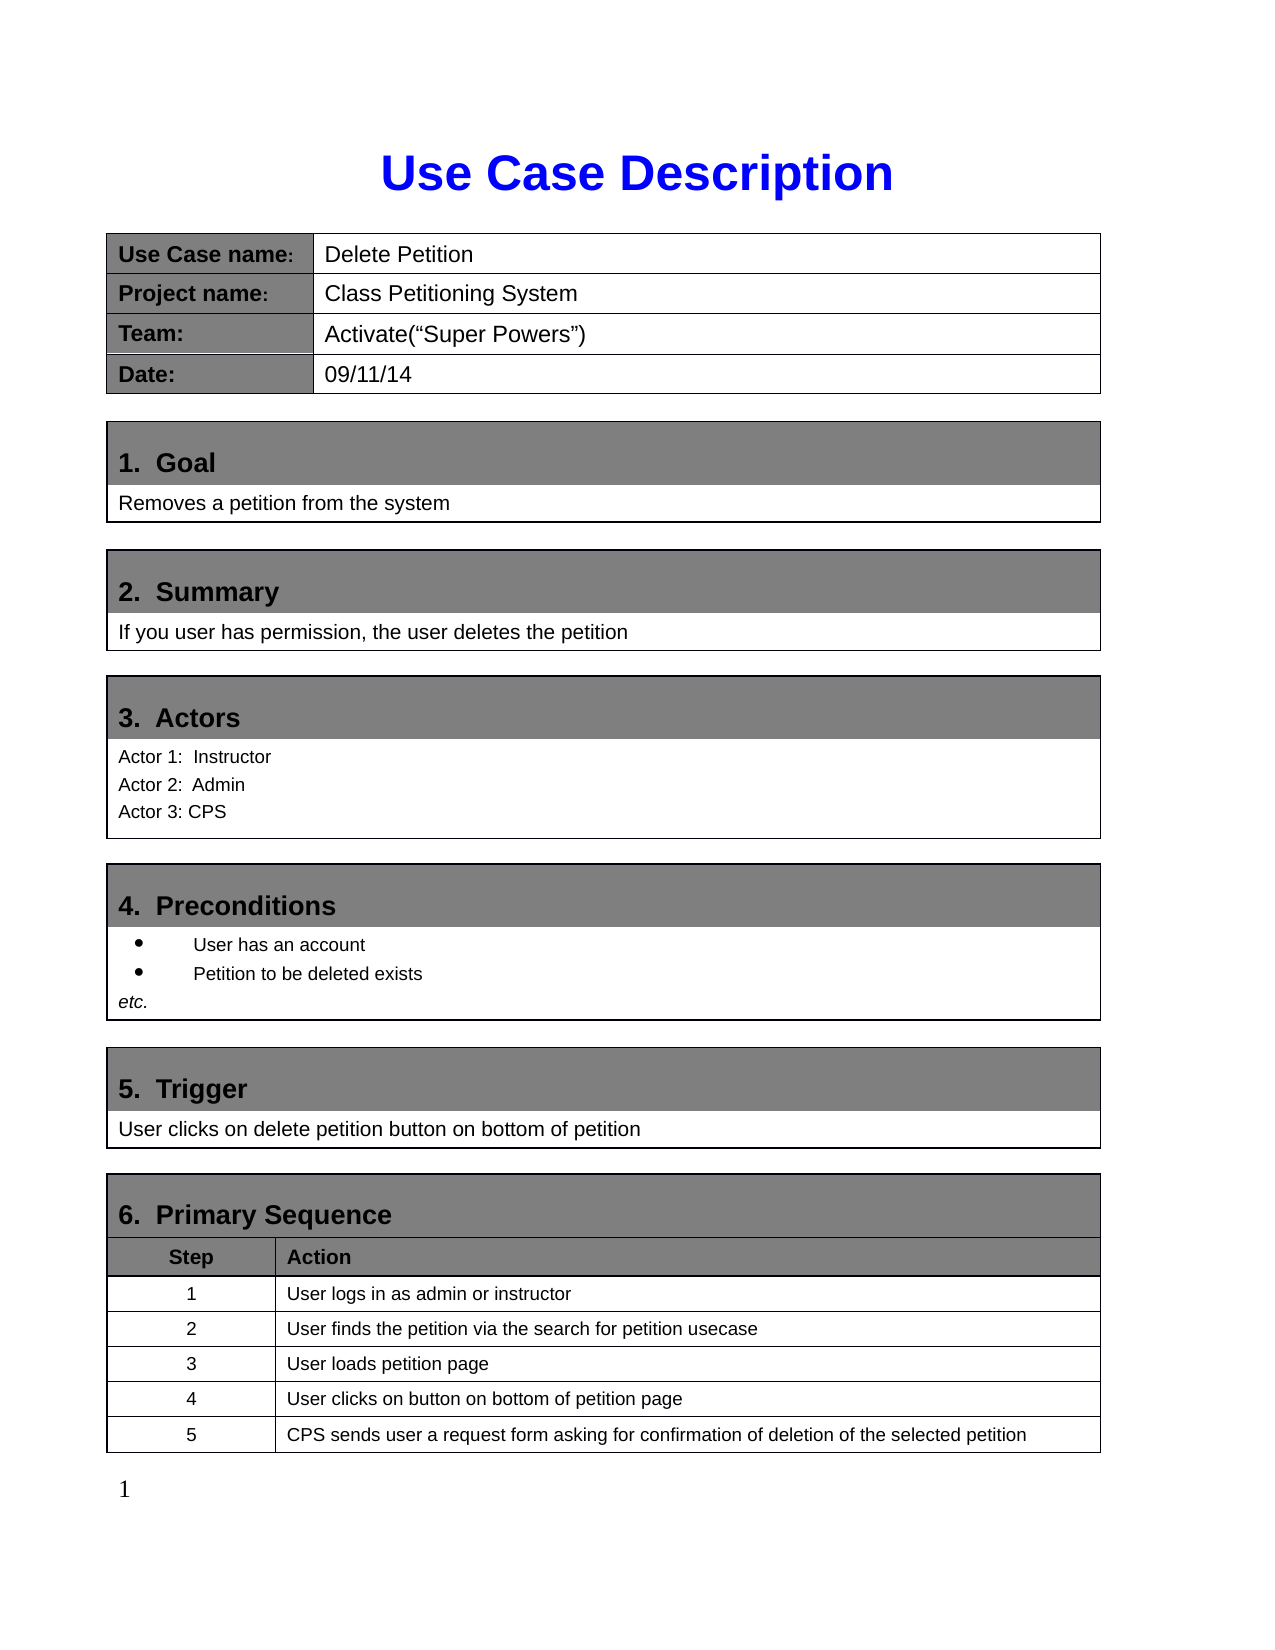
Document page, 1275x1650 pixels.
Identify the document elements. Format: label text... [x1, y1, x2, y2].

table_cell User has an account Petition to be deleted exists etc. [108, 927, 1100, 1019]
table_cell 2 [108, 1312, 275, 1346]
table_cell User finds the petition via the search for petition usecase [276, 1312, 1100, 1346]
table_header Delete Petition [314, 234, 1100, 273]
table_header Use Case name: [107, 234, 313, 273]
table_cell Step [108, 1238, 275, 1275]
table_cell 09/11/14 [314, 355, 1100, 393]
table_cell Team: [107, 314, 313, 353]
table_header 4. Preconditions [108, 865, 1100, 927]
table_cell Activate(“Super Powers”) [314, 314, 1100, 353]
table_cell Project name: [107, 274, 313, 313]
subtitle Use Case Description [118, 143, 1157, 201]
table_cell CPS sends user a request form asking for confirmation of deletion of the selected petition [276, 1417, 1100, 1451]
table_cell Removes a petition from the system [108, 485, 1100, 521]
table_cell User logs in as admin or instructor [276, 1277, 1100, 1311]
table_cell 1 [108, 1277, 275, 1311]
table_cell 5 [108, 1417, 275, 1451]
table_header 6. Primary Sequence [108, 1175, 1100, 1237]
table_cell Date: [107, 355, 313, 393]
table_header 3. Actors [108, 677, 1100, 739]
table_cell Actor 1: Instructor Actor 2: Admin Actor 3: CPS [108, 739, 1100, 838]
table_header 5. Trigger [108, 1048, 1100, 1111]
table_cell Class Petitioning System [314, 274, 1100, 313]
table_cell If you user has permission, the user deletes the petition [108, 613, 1100, 650]
table_cell 4 [108, 1382, 275, 1416]
table_cell 3 [108, 1347, 275, 1381]
table_cell User clicks on button on bottom of petition page [276, 1382, 1100, 1416]
table_header 2. Summary [108, 551, 1100, 613]
table_cell Action [276, 1238, 1100, 1275]
table_cell User loads petition page [276, 1347, 1100, 1381]
table_header 1. Goal [108, 422, 1100, 485]
table_cell User clicks on delete petition button on bottom of petition [108, 1111, 1100, 1147]
